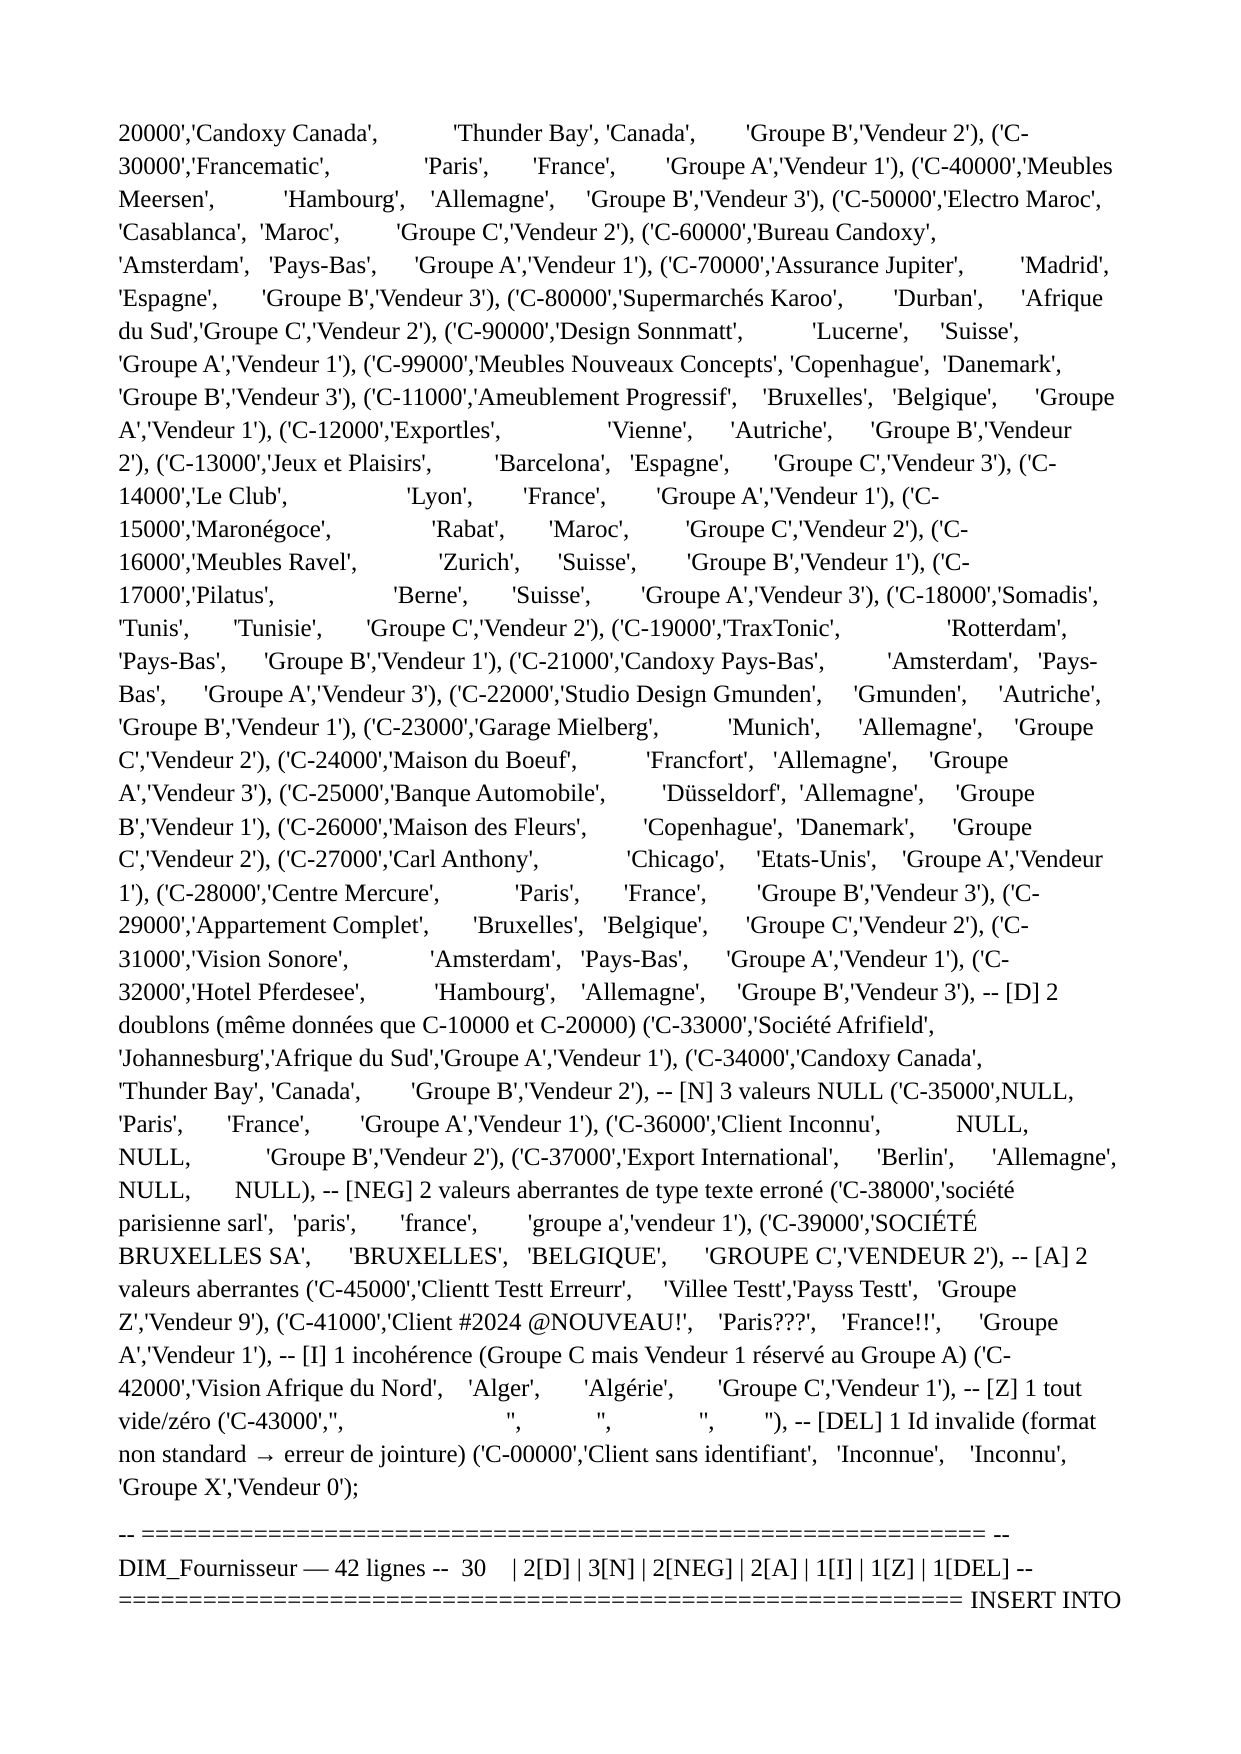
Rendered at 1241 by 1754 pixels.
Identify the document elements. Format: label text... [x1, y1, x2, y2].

text -- ============================================================ -- DIM_Fournisseur — 42 lignes -- 30✅ | 2[D] | 3[N] | 2[NEG] | 2[A] | 1[I] | 1[Z] | 1[DEL] -- ============================================================ INSERT INTO [118, 1519, 1122, 1614]
text 20000','Candoxy Canada', 'Thunder Bay', 'Canada', 'Groupe B','Vendeur 2'), ('C-30000','Francematic', 'Paris', 'France', 'Groupe A','Vendeur 1'), ('C-40000','Meubles Meersen', 'Hambourg', 'Allemagne', 'Groupe B','Vendeur 3'), ('C-50000','Electro Maroc', 'Casablanca', 'Maroc', 'Groupe C','Vendeur 2'), ('C-60000','Bureau Candoxy', 'Amsterdam', 'Pays-Bas', 'Groupe A','Vendeur 1'), ('C-70000','Assurance Jupiter', 'Madrid', 'Espagne', 'Groupe B','Vendeur 3'), ('C-80000','Supermarchés Karoo', 'Durban', 'Afrique du Sud','Groupe C','Vendeur 2'), ('C-90000','Design Sonnmatt', 'Lucerne', 'Suisse', 'Groupe A','Vendeur 1'), ('C-99000','Meubles Nouveaux Concepts', 'Copenhague', 'Danemark', 'Groupe B','Vendeur 3'), ('C-11000','Ameublement Progressif', 'Bruxelles', 'Belgique', 'Groupe A','Vendeur 1'), ('C-12000','Exportles', 'Vienne', 'Autriche', 'Groupe B','Vendeur 2'), ('C-13000','Jeux et Plaisirs', 'Barcelona', 'Espagne', 'Groupe C','Vendeur 3'), ('C-14000','Le Club', 'Lyon', 'France', 'Groupe A','Vendeur 1'), ('C-15000','Maronégoce', 'Rabat', 'Maroc', 'Groupe C','Vendeur 2'), ('C-16000','Meubles Ravel', 'Zurich', 'Suisse', 'Groupe B','Vendeur 1'), ('C-17000','Pilatus', 'Berne', 'Suisse', 'Groupe A','Vendeur 3'), ('C-18000','Somadis', 'Tunis', 'Tunisie', 'Groupe C','Vendeur 2'), ('C-19000','TraxTonic', 'Rotterdam', 'Pays-Bas', 'Groupe B','Vendeur 1'), ('C-21000','Candoxy Pays-Bas', 'Amsterdam', 'Pays-Bas', 'Groupe A','Vendeur 3'), ('C-22000','Studio Design Gmunden', 'Gmunden', 'Autriche', 'Groupe B','Vendeur 1'), ('C-23000','Garage Mielberg', 'Munich', 'Allemagne', 'Groupe C','Vendeur 2'), ('C-24000','Maison du Boeuf', 'Francfort', 'Allemagne', 'Groupe A','Vendeur 3'), ('C-25000','Banque Automobile', 'Düsseldorf', 'Allemagne', 'Groupe B','Vendeur 1'), ('C-26000','Maison des Fleurs', 'Copenhague', 'Danemark', 'Groupe C','Vendeur 2'), ('C-27000','Carl Anthony', 'Chicago', 'Etats-Unis', 'Groupe A','Vendeur 1'), ('C-28000','Centre Mercure', 'Paris', 'France', 'Groupe B','Vendeur 3'), ('C-29000','Appartement Complet', 'Bruxelles', 'Belgique', 'Groupe C','Vendeur 2'), ('C-31000','Vision Sonore', 'Amsterdam', 'Pays-Bas', 'Groupe A','Vendeur 1'), ('C-32000','Hotel Pferdesee', 'Hambourg', 'Allemagne', 'Groupe B','Vendeur 3'), -- [D] 2 doublons (même données que C-10000 et C-20000) ('C-33000','Société Afrifield', 'Johannesburg','Afrique du Sud','Groupe A','Vendeur 1'), ('C-34000','Candoxy Canada', 'Thunder Bay', 'Canada', 'Groupe B','Vendeur 2'), -- [N] 3 valeurs NULL ('C-35000',NULL, 'Paris', 'France', 'Groupe A','Vendeur 1'), ('C-36000','Client Inconnu', NULL, NULL, 'Groupe B','Vendeur 2'), ('C-37000','Export International', 'Berlin', 'Allemagne', NULL, NULL), -- [NEG] 2 valeurs aberrantes de type texte erroné ('C-38000','société parisienne sarl', 'paris', 'france', 'groupe a','vendeur 1'), ('C-39000','SOCIÉTÉ BRUXELLES SA', 'BRUXELLES', 'BELGIQUE', 'GROUPE C','VENDEUR 2'), -- [A] 2 valeurs aberrantes ('C-45000','Clientt Testt Erreurr', 'Villee Testt','Payss Testt', 'Groupe Z','Vendeur 9'), ('C-41000','Client #2024 @NOUVEAU!', 'Paris???', 'France!!', 'Groupe A','Vendeur 1'), -- [I] 1 incohérence (Groupe C mais Vendeur 1 réservé au Groupe A) ('C-42000','Vision Afrique du Nord', 'Alger', 'Algérie', 'Groupe C','Vendeur 1'), -- [Z] 1 tout vide/zéro ('C-43000','', '', '', '', ''), -- [DEL] 1 Id invalide (format non standard → erreur de jointure) ('C-00000','Client sans identifiant', 'Inconnue', 'Inconnu', 'Groupe X','Vendeur 0'); [118, 118, 1122, 1501]
